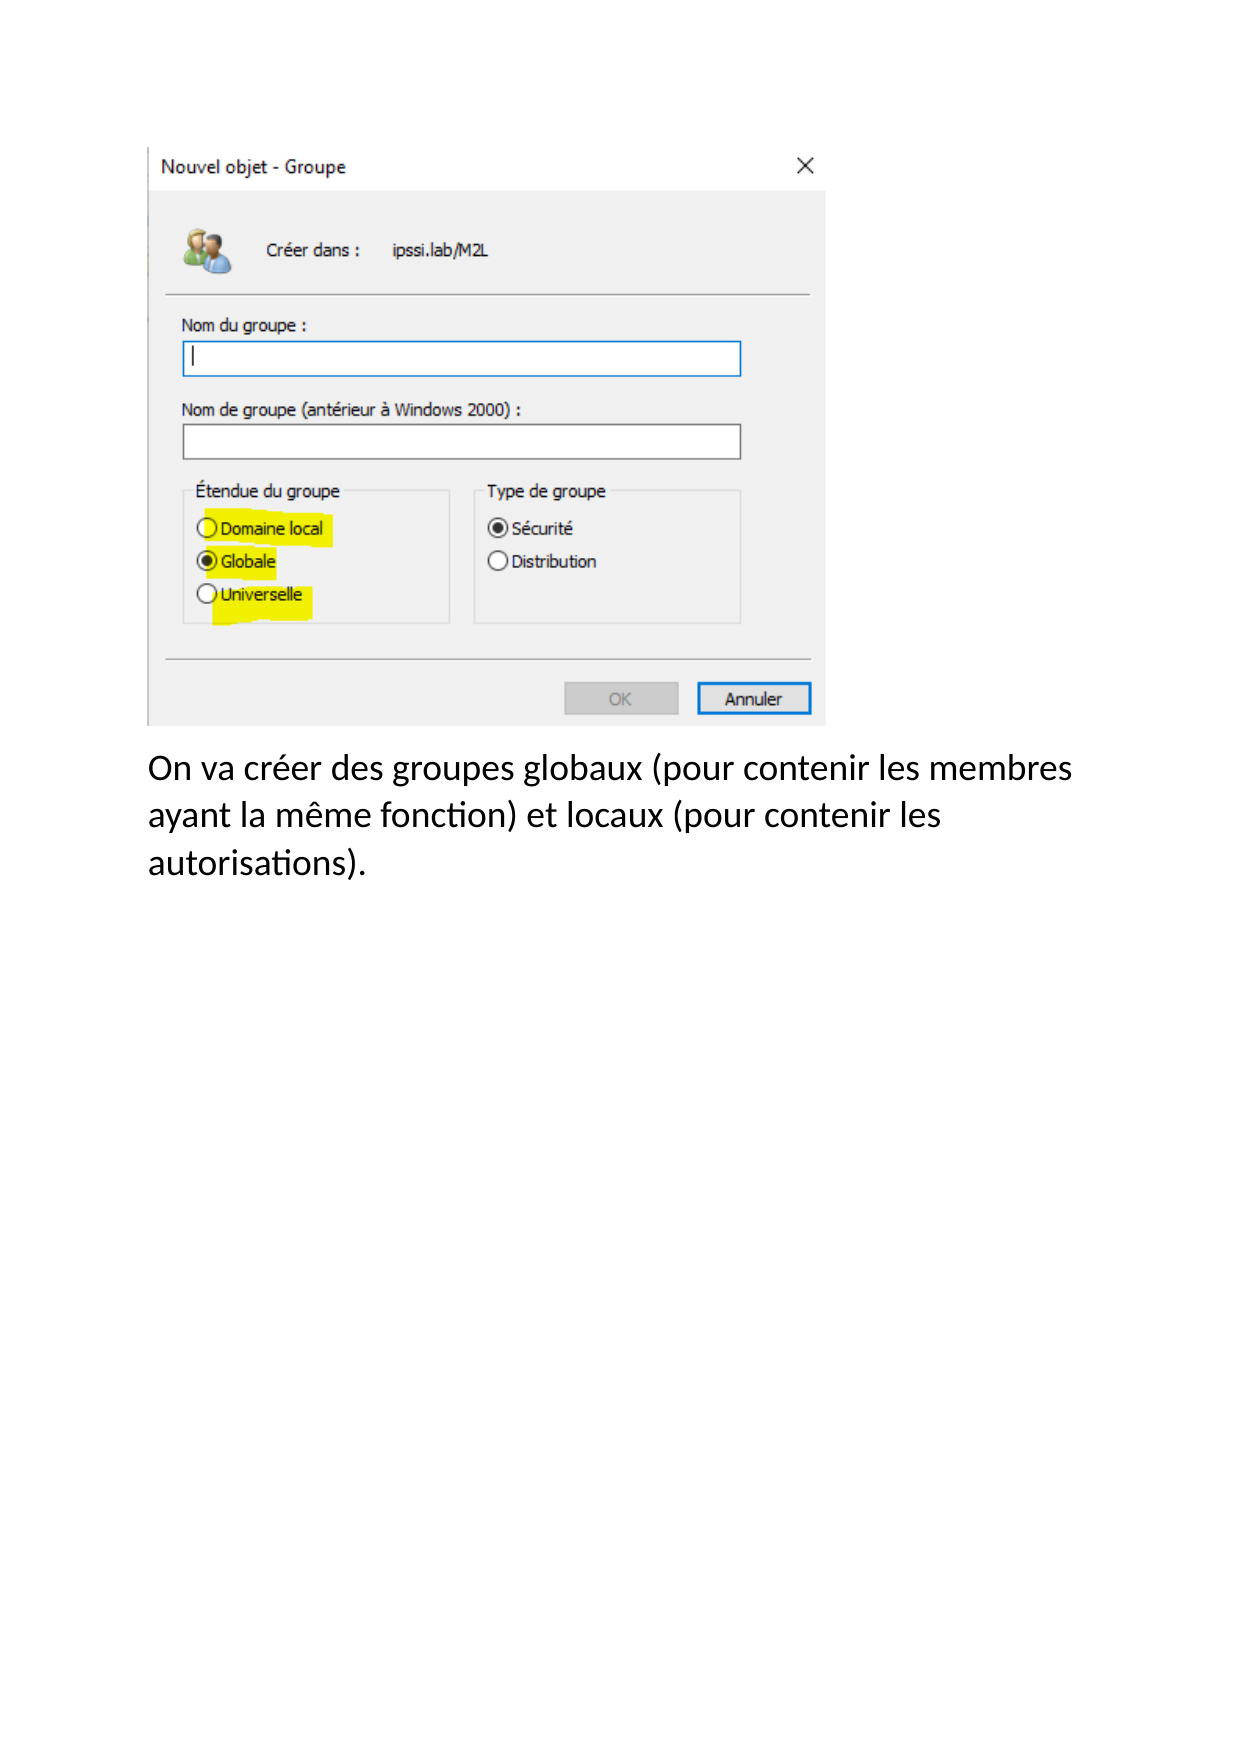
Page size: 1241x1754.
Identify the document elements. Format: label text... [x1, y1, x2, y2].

text On va créer des groupes globaux (pour contenir les membres ayant la même fonction) et locaux (pour contenir les autorisations). [148, 743, 1093, 884]
